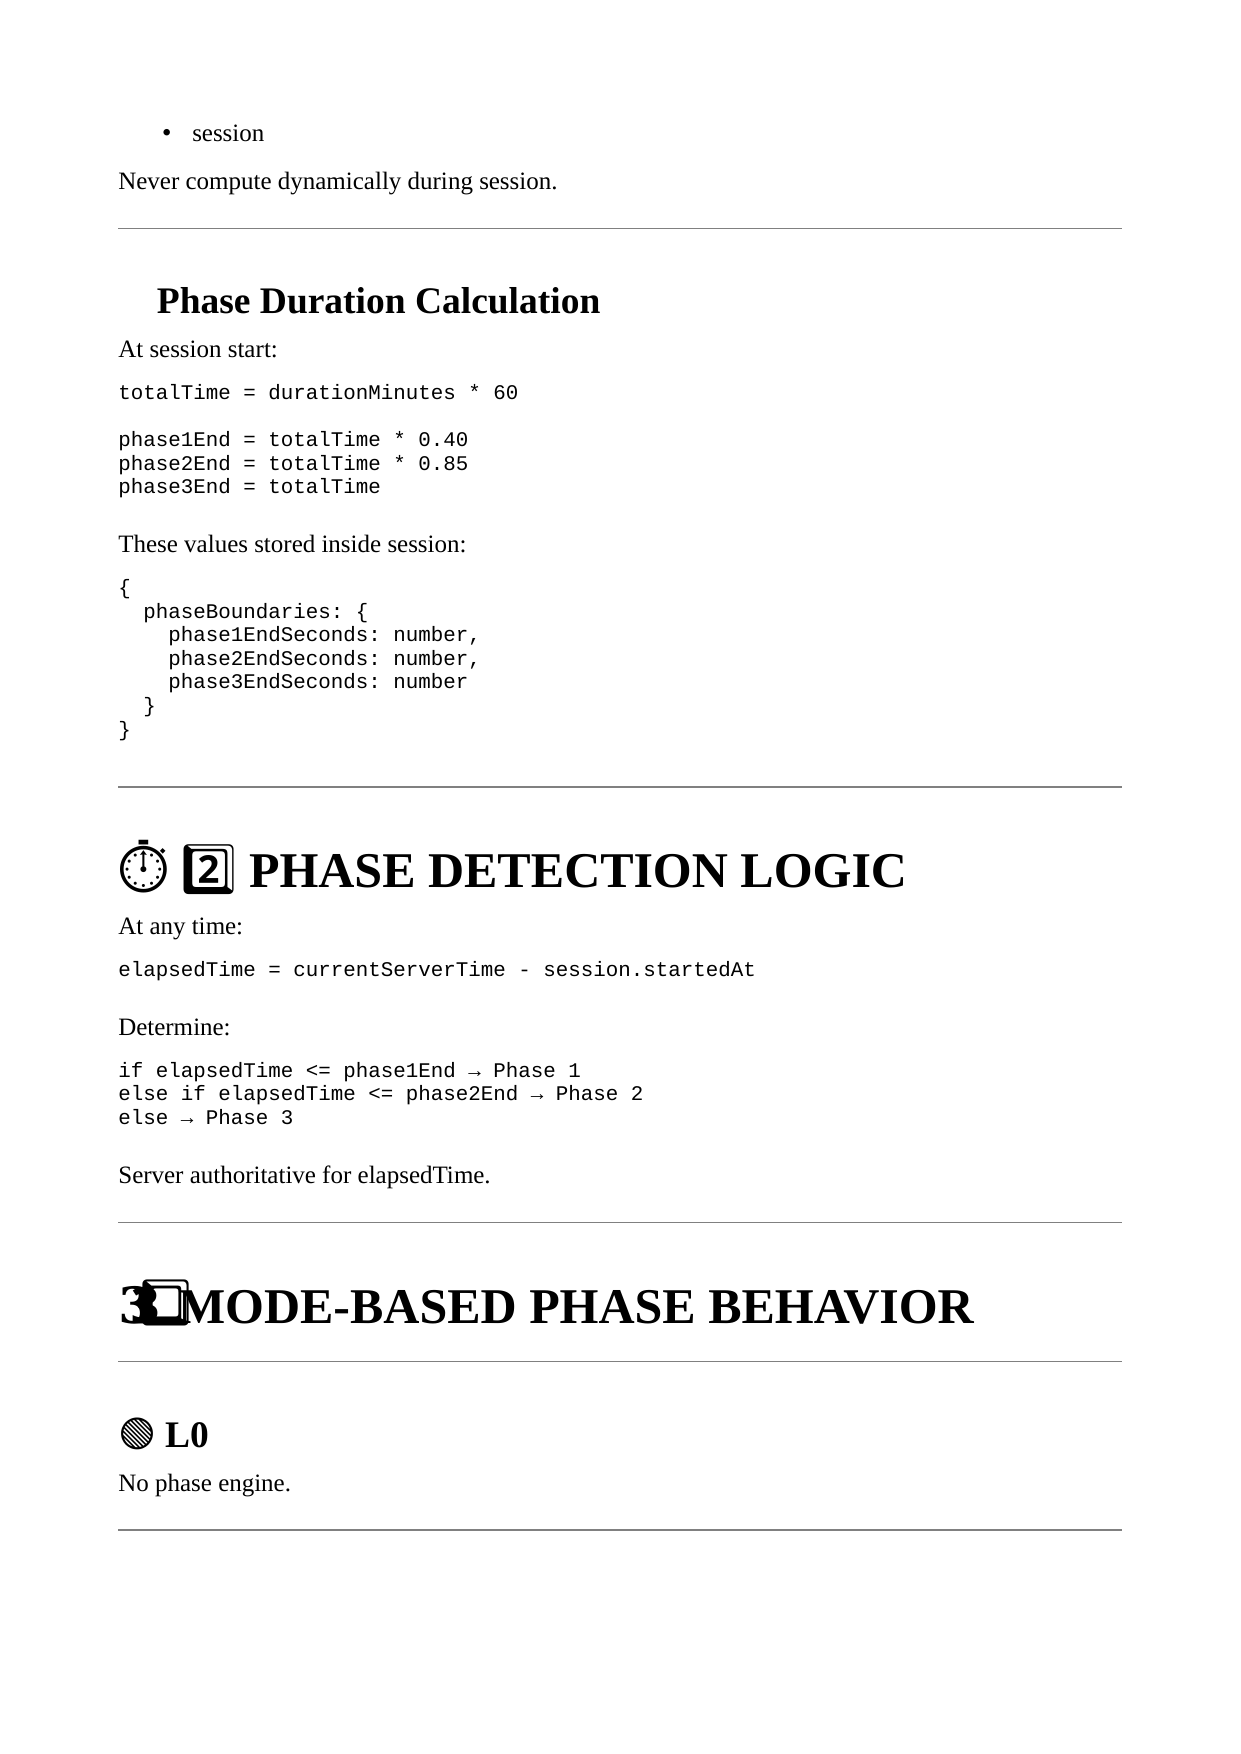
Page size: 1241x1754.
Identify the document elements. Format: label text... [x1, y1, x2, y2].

text These values stored inside session: [118, 529, 1122, 558]
text phase1End = totalTime * 0.40 [118, 429, 1122, 453]
text phase1EndSeconds: number, [118, 624, 1122, 648]
text totalTime = durationMinutes * 60 [118, 382, 1122, 405]
text } [118, 695, 1122, 719]
text Never compute dynamically during session. [118, 166, 1122, 194]
text At any time: [118, 911, 1122, 940]
text phase2End = totalTime * 0.85 [118, 453, 1122, 476]
subtitle 🧮 Phase Duration Calculation [118, 278, 1122, 322]
text At session start: [118, 334, 1122, 363]
text phase2EndSeconds: number, [118, 648, 1122, 672]
text phaseBoundaries: { [118, 601, 1122, 624]
text elapsedTime = currentServerTime - session.startedAt [118, 959, 1122, 982]
text phase3EndSeconds: number [118, 672, 1122, 695]
text phase3End = totalTime [118, 476, 1122, 500]
subtitle 🟢 L0 [118, 1412, 1122, 1455]
text } [118, 719, 1122, 742]
text { [118, 577, 1122, 601]
text if elapsedTime <= phase1End → Phase 1 [118, 1059, 1122, 1083]
text Determine: [118, 1012, 1122, 1041]
text else if elapsedTime <= phase2End → Phase 2 [118, 1083, 1122, 1107]
text else → Phase 3 [118, 1107, 1122, 1131]
list session [162, 118, 1122, 147]
text No phase engine. [118, 1468, 1122, 1496]
subtitle ⏱ 2️⃣ PHASE DETECTION LOGIC [118, 841, 1122, 899]
subtitle 🔐 3️⃣ MODE-BASED PHASE BEHAVIOR [118, 1277, 1122, 1334]
text Server authoritative for elapsedTime. [118, 1160, 1122, 1189]
